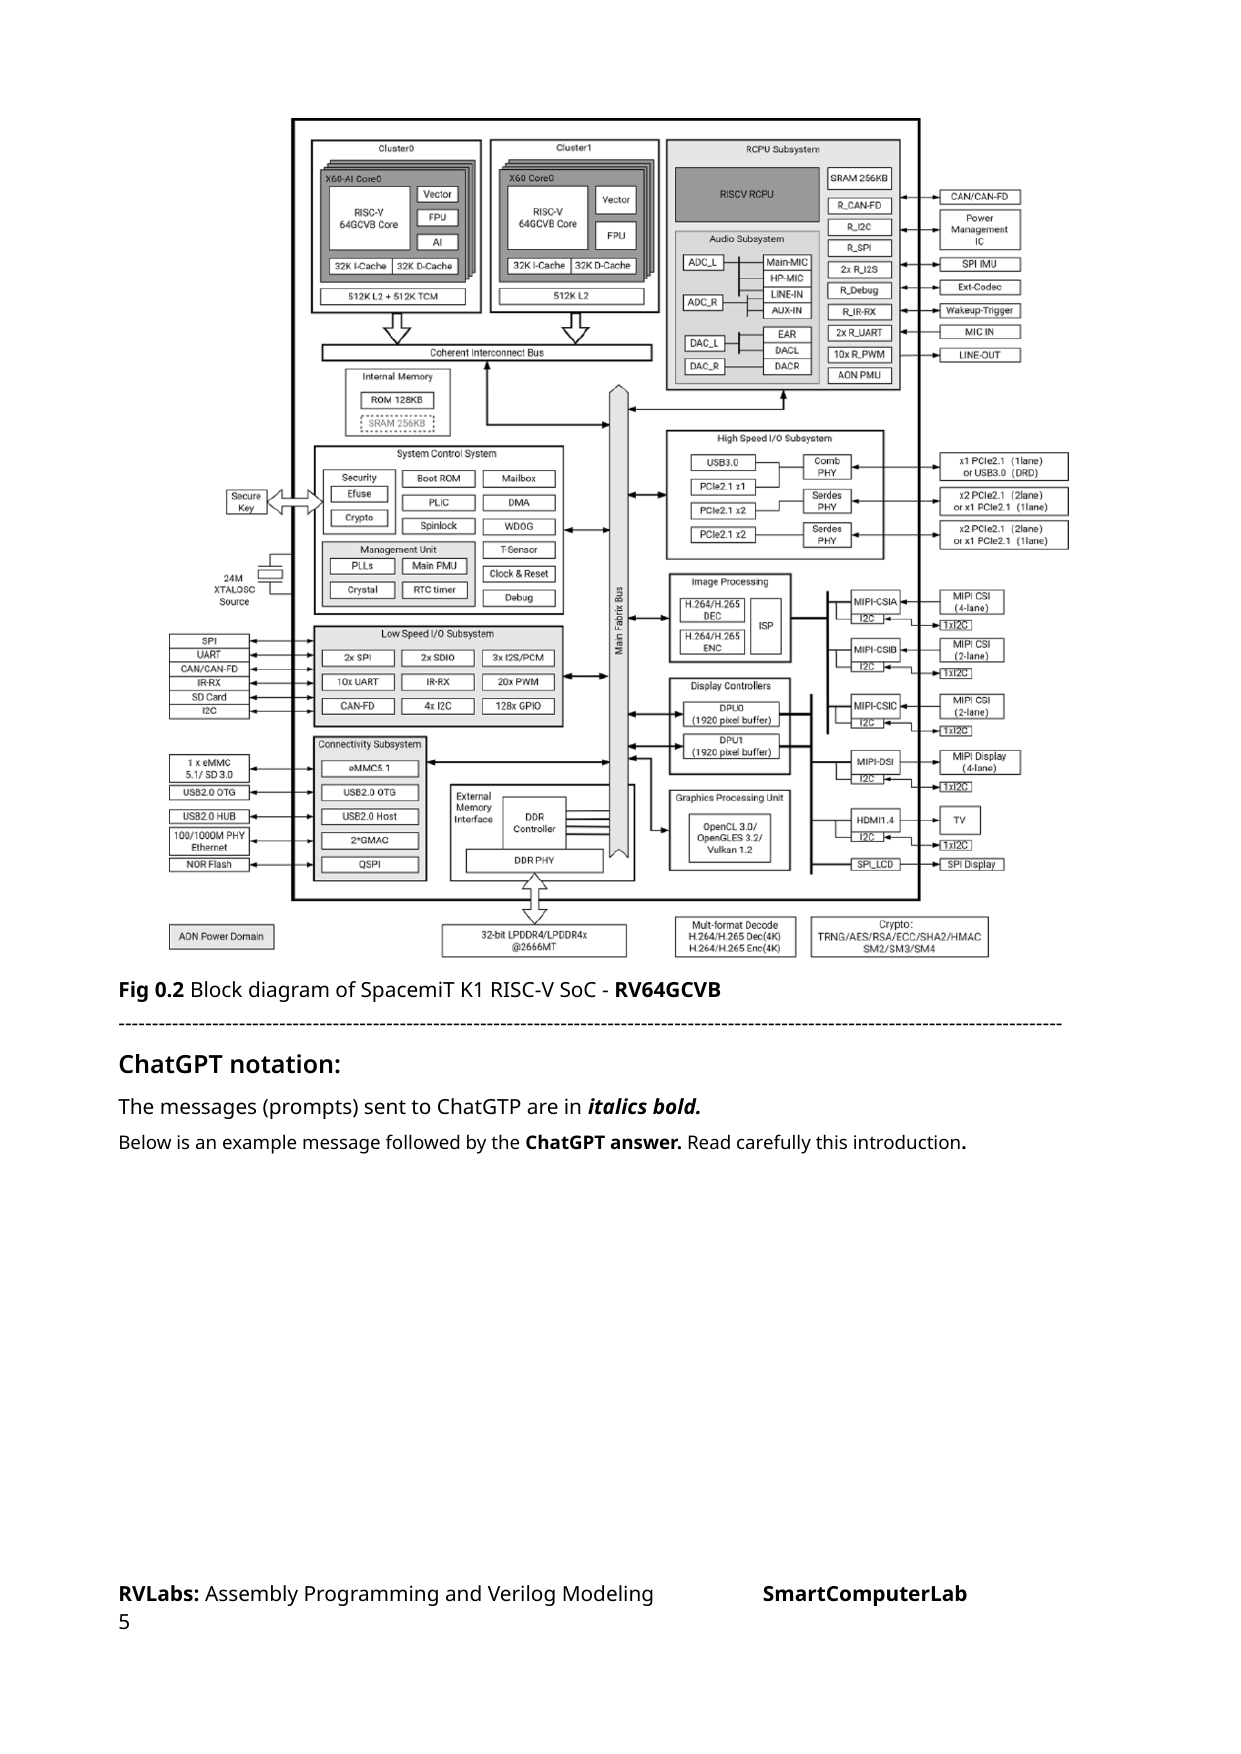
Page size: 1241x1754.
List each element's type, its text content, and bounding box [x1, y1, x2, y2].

text Below is an example message followed by the ChatGPT answer. Read carefully this introduction. [118, 1129, 1122, 1155]
text --------------------------------------------------------------------------------------------------------------------------------------------- [118, 1008, 1122, 1036]
picture [166, 118, 1074, 971]
subtitle ChatGPT notation: [118, 1046, 1122, 1080]
text Fig 0.2 Block diagram of SpacemiT K1 RISC-V SoC - RV64GCVB [118, 118, 1122, 1003]
text The messages (prompts) sent to ChatGTP are in italics bold. [118, 1092, 1122, 1121]
